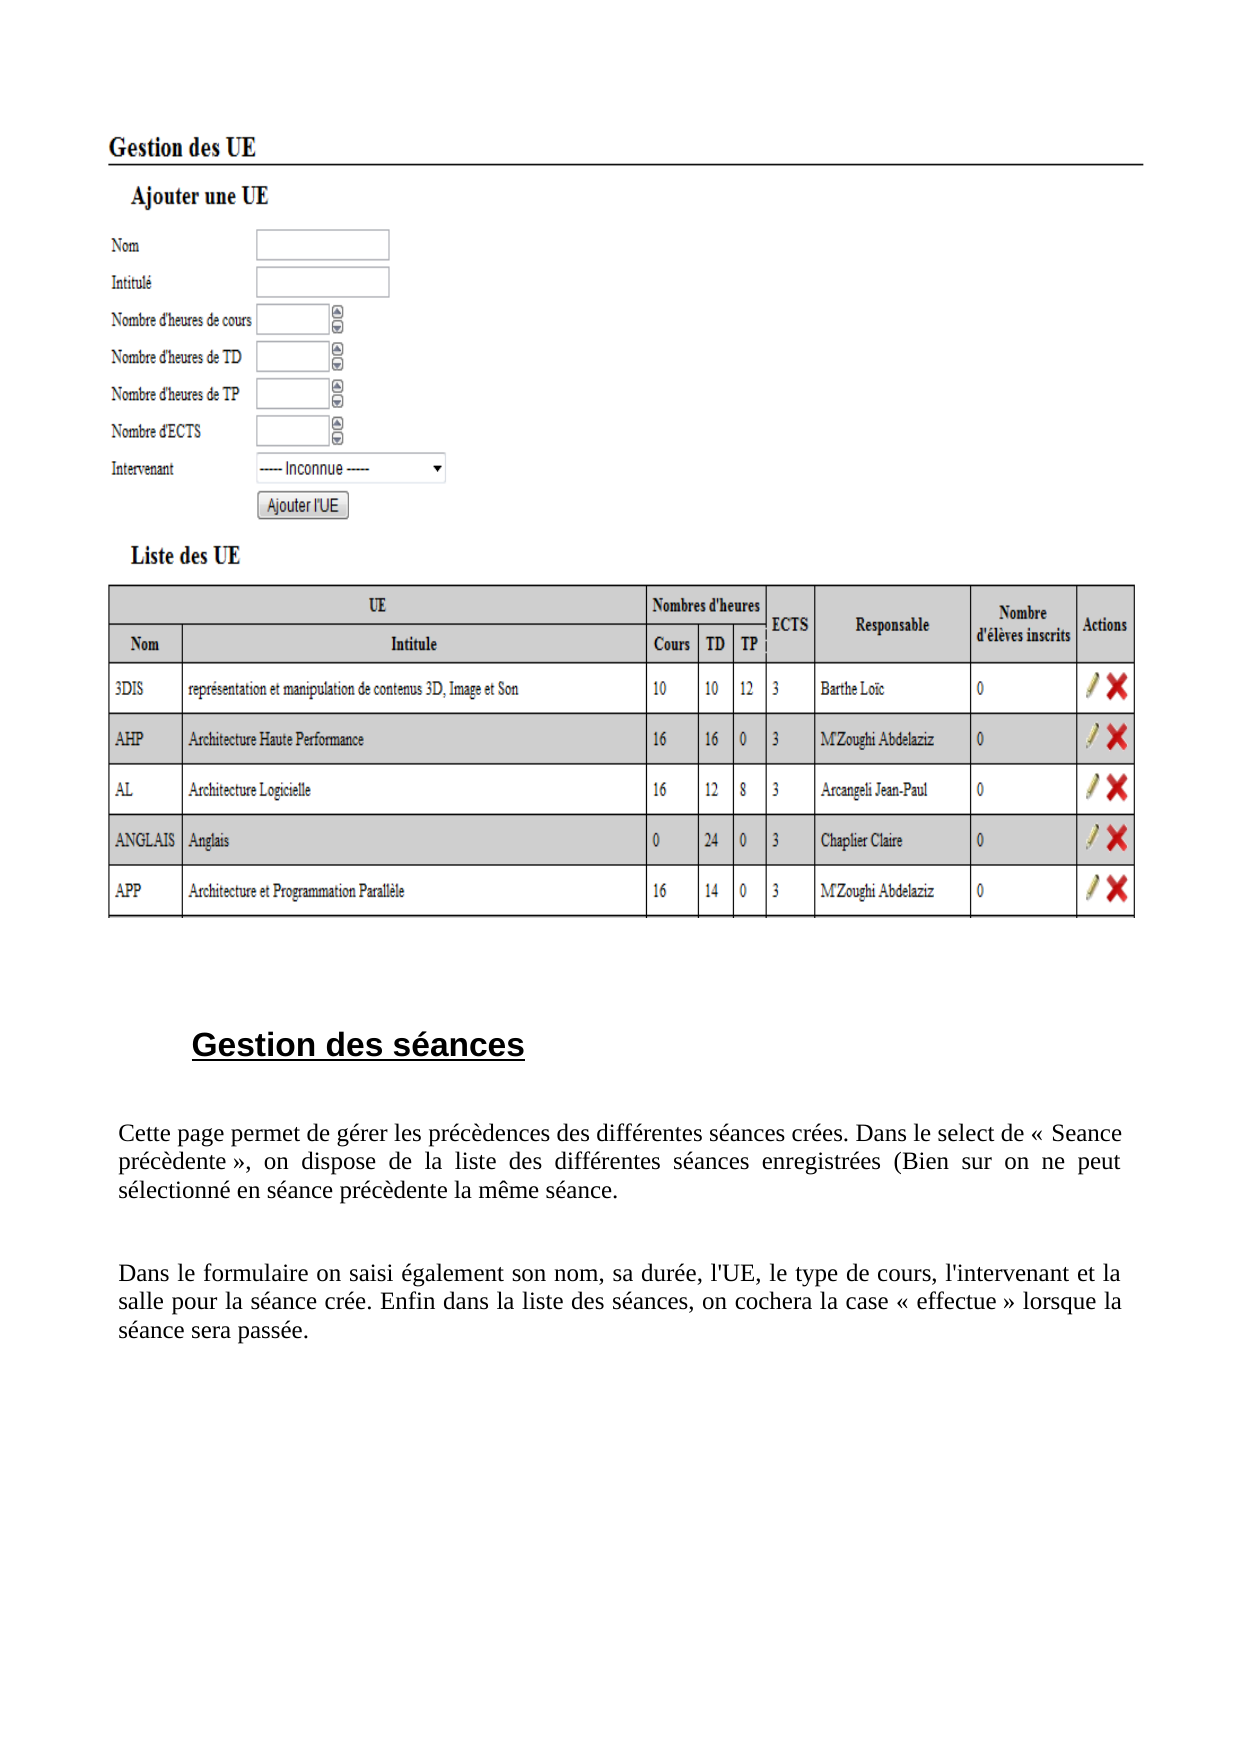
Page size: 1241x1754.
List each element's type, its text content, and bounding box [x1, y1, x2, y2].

subtitle Gestion des séances [191, 1025, 1122, 1064]
text Cette page permet de gérer les précèdences des différentes séances crées. Dans le select de « Seance précèdente », on dispose de la liste des différentes séances enregistrées (Bien sur on ne peut sélectionné en séance précèdente la même séance. [118, 1118, 1122, 1204]
text Dans le formulaire on saisi également son nom, sa durée, l'UE, le type de cours, l'intervenant et la salle pour la séance crée. Enfin dans la liste des séances, on cochera la case « effectue » lorsque la séance sera passée. [118, 1258, 1122, 1344]
